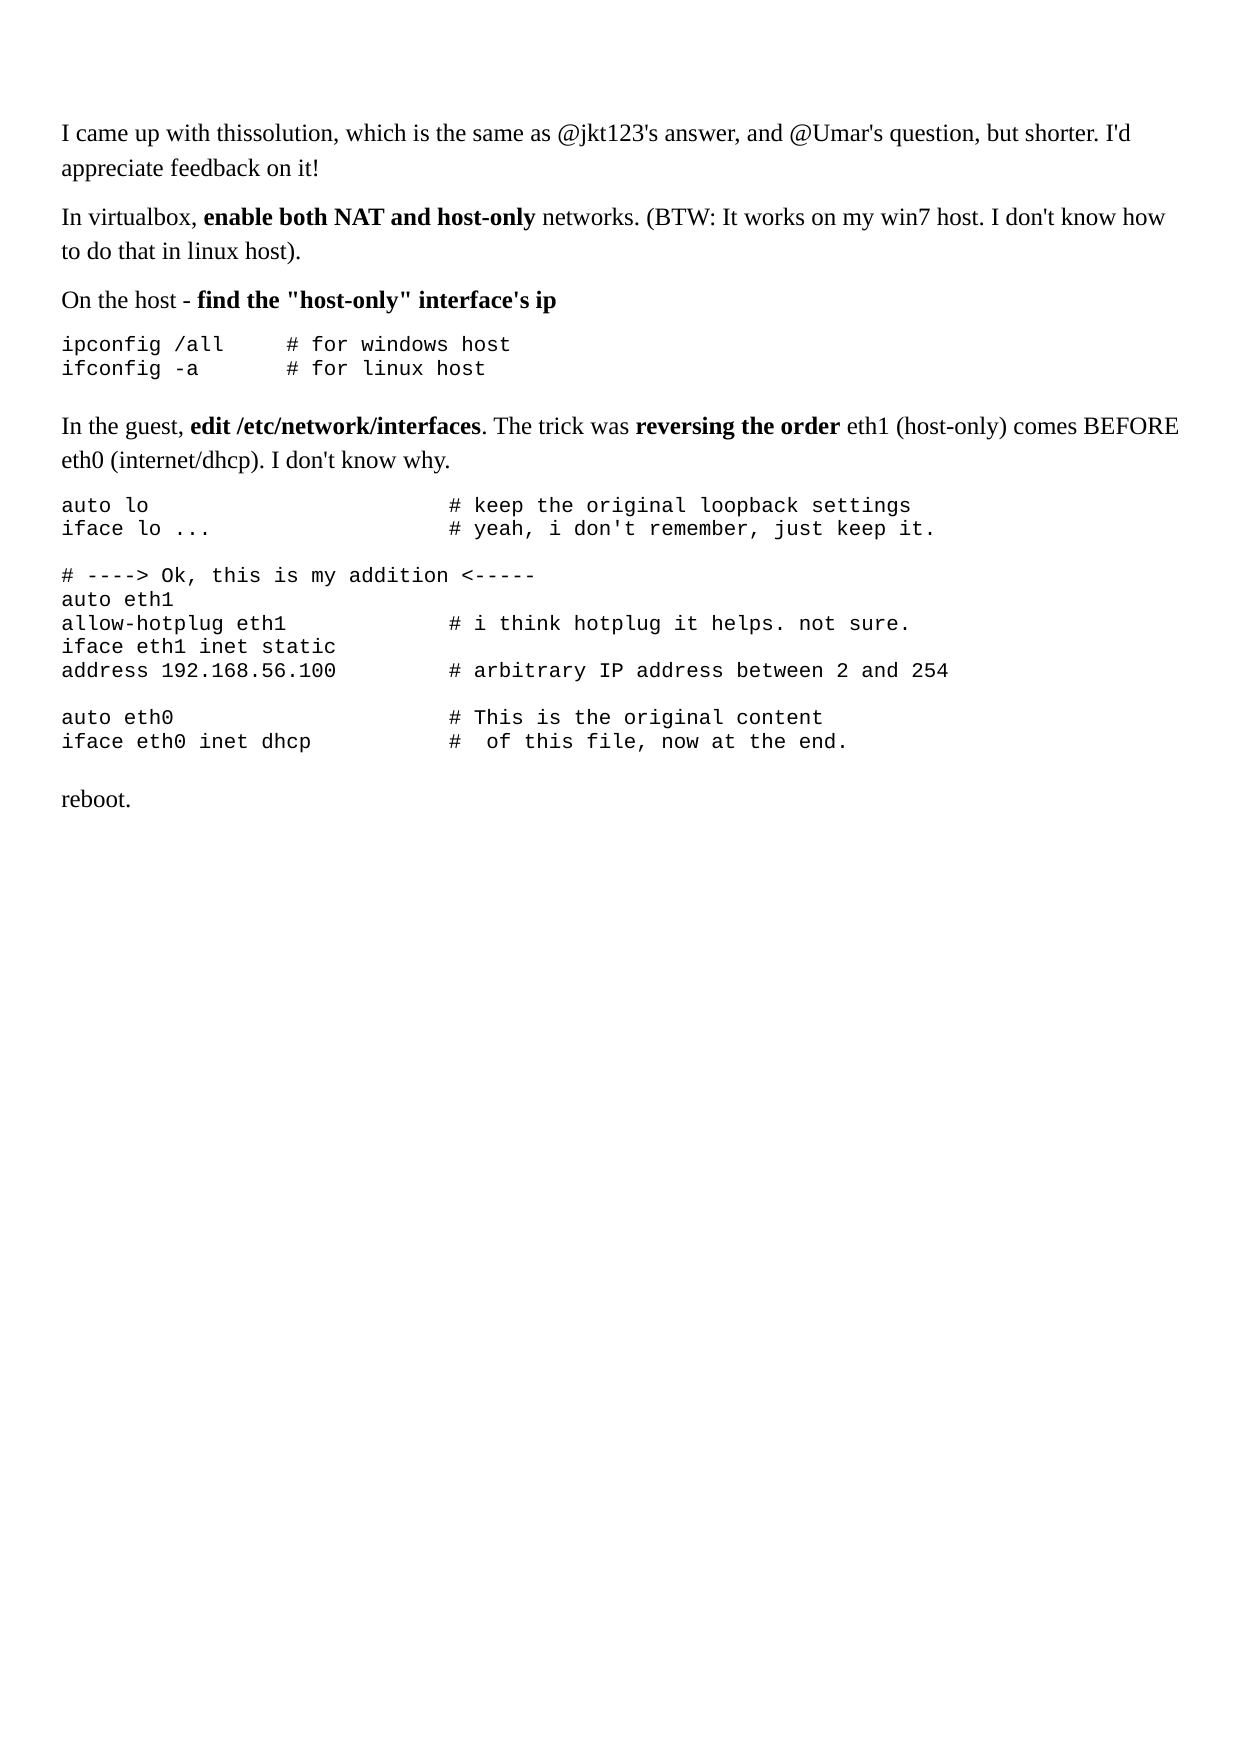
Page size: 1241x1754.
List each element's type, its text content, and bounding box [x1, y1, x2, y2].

text ifconfig -a # for linux host [61, 358, 1181, 382]
text In virtualbox, enable both NAT and host-only networks. (BTW: It works on my win7 host. I don't know how to do that in linux host). [61, 202, 1181, 265]
text address 192.168.56.100 # arbitrary IP address between 2 and 254 [61, 660, 1181, 684]
text # ----> Ok, this is my addition <----- [61, 566, 1181, 589]
text auto lo # keep the original loopback settings [61, 494, 1181, 518]
text On the host - find the "host-only" interface's ip [61, 285, 1181, 314]
text iface lo ... # yeah, i don't remember, just keep it. [61, 518, 1181, 542]
text auto eth0 # This is the original content [61, 707, 1181, 731]
text allow-hotplug eth1 # i think hotplug it helps. not sure. [61, 613, 1181, 636]
text reboot. [61, 784, 1181, 813]
text iface eth0 inet dhcp # of this file, now at the end. [61, 731, 1181, 755]
text ipconfig /all # for windows host [61, 334, 1181, 358]
text auto eth1 [61, 589, 1181, 613]
text iface eth1 inet static [61, 636, 1181, 660]
text I came up with thissolution, which is the same as @jkt123's answer, and @Umar's question, but shorter. I'd appreciate feedback on it! [61, 118, 1181, 181]
text In the guest, edit /etc/network/interfaces. The trick was reversing the order eth1 (host-only) comes BEFORE eth0 (internet/dhcp). I don't know why. [61, 411, 1181, 474]
